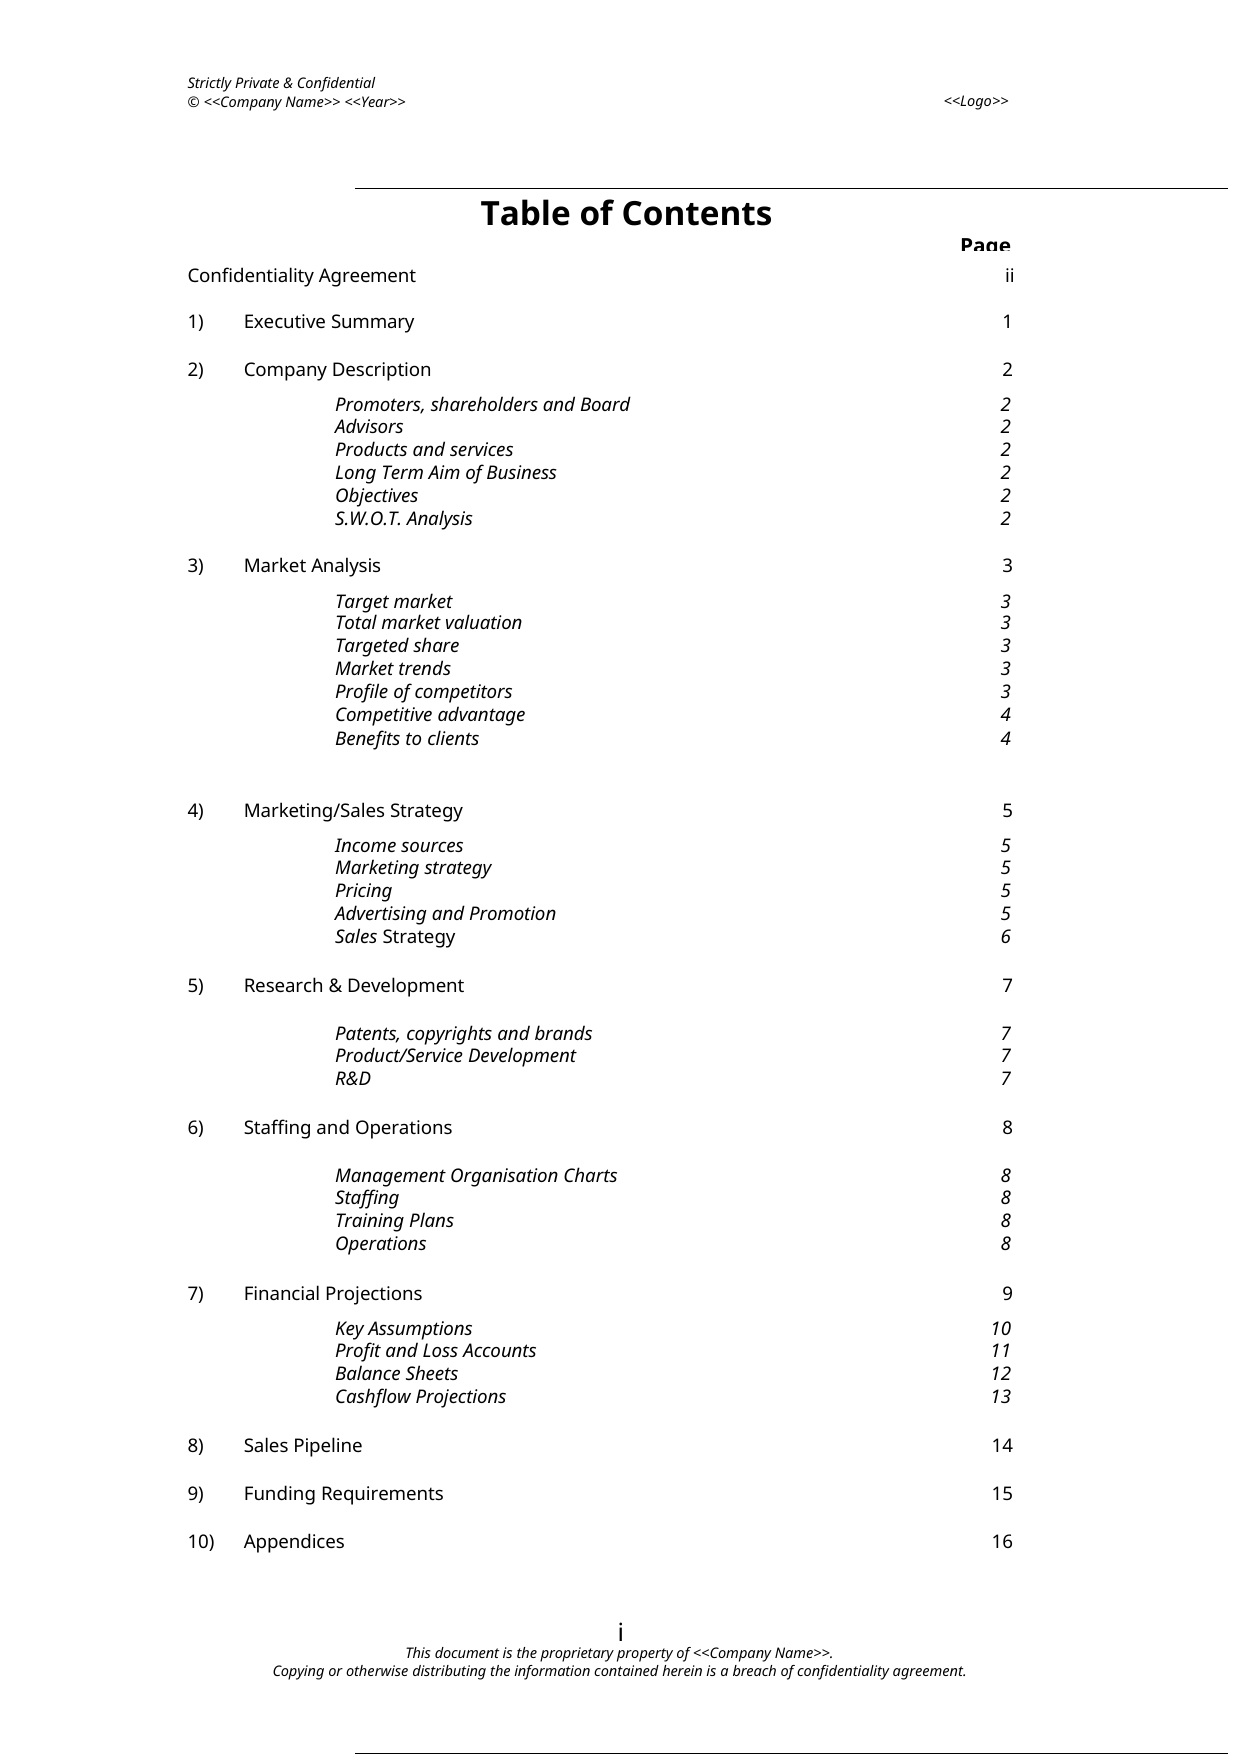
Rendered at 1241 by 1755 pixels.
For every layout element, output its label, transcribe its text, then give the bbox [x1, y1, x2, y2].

table_cell 9 [860, 1269, 1020, 1310]
table_cell Balance Sheets [182, 1363, 860, 1386]
table_cell Benefits to clients [182, 728, 860, 774]
table_cell 5 [860, 857, 1020, 880]
table_cell 5 [860, 880, 1020, 903]
table_cell Management Organisation Charts [182, 1152, 860, 1187]
table_cell Pricing [182, 880, 860, 903]
table_cell Profile of competitors [182, 682, 860, 704]
table_cell Patents, copyrights and brands [182, 1010, 860, 1045]
table_header Table of Contents [182, 146, 860, 251]
table_cell S.W.O.T. Analysis [182, 508, 860, 542]
table_cell Advisors [182, 416, 860, 439]
table_cell 5) Research & Development [182, 961, 860, 1009]
table_cell Operations [182, 1233, 860, 1269]
table_cell 2 [860, 508, 1020, 542]
table_cell 13 [860, 1386, 1020, 1421]
table_cell 4 [860, 705, 1020, 728]
table_cell Income sources [182, 828, 860, 857]
table_cell 2 [860, 387, 1020, 416]
table_cell 9) Funding Requirements [182, 1469, 860, 1517]
table_cell 11 [860, 1340, 1020, 1363]
table_cell Objectives [182, 485, 860, 508]
table_cell Confidentiality Agreement [182, 251, 860, 298]
table_cell Product/Service Development [182, 1045, 860, 1068]
table_cell Marketing strategy [182, 857, 860, 880]
table_cell 4 [860, 728, 1020, 774]
table_cell 10) Appendices [182, 1517, 860, 1561]
table_cell 8 [860, 1104, 1020, 1152]
table_cell 7 [860, 961, 1020, 1009]
table_cell Competitive advantage [182, 705, 860, 728]
table_cell 7 [860, 1010, 1020, 1045]
table_cell 3 [860, 543, 1020, 583]
table_cell R&D [182, 1068, 860, 1103]
table_cell Profit and Loss Accounts [182, 1340, 860, 1363]
table_cell ii [860, 251, 1020, 298]
table_cell 5 [860, 903, 1020, 926]
table_cell 7) Financial Projections [182, 1269, 860, 1310]
table_cell Total market valuation [182, 613, 860, 636]
table_cell 7 [860, 1068, 1020, 1103]
table_cell 2 [860, 416, 1020, 439]
table_cell 16 [860, 1517, 1020, 1561]
table_cell 6 [860, 926, 1020, 961]
table_cell 2) Company Description [182, 345, 860, 387]
table_cell 12 [860, 1363, 1020, 1386]
table_cell 5 [860, 828, 1020, 857]
table_cell 2 [860, 462, 1020, 485]
table_cell Key Assumptions [182, 1310, 860, 1340]
table_cell Long Term Aim of Business [182, 462, 860, 485]
table_cell 3 [860, 659, 1020, 682]
table_cell 1 [860, 298, 1020, 345]
table_cell Promoters, shareholders and Board [182, 387, 860, 416]
table_cell 8 [860, 1152, 1020, 1187]
table_cell 4) Marketing/Sales Strategy [182, 775, 860, 828]
table_cell Training Plans [182, 1210, 860, 1233]
table_cell 3 [860, 682, 1020, 704]
table_cell 2 [860, 345, 1020, 387]
table_cell Target market [182, 583, 860, 612]
table_cell 10 [860, 1310, 1020, 1340]
table_cell 2 [860, 485, 1020, 508]
table_cell 1) Executive Summary [182, 298, 860, 345]
table_cell 15 [860, 1469, 1020, 1517]
table_cell 6) Staffing and Operations [182, 1104, 860, 1152]
table_cell Advertising and Promotion [182, 903, 860, 926]
table_cell 8 [860, 1233, 1020, 1269]
table_cell 8 [860, 1210, 1020, 1233]
table_cell 14 [860, 1421, 1020, 1469]
table_cell Staffing [182, 1187, 860, 1210]
table_cell Sales Strategy [182, 926, 860, 961]
table_cell 2 [860, 439, 1020, 462]
table_cell Market trends [182, 659, 860, 682]
table_cell 8 [860, 1187, 1020, 1210]
table_header [860, 146, 1020, 188]
table_cell 5 [860, 775, 1020, 828]
table_cell Targeted share [182, 636, 860, 658]
table_cell 7 [860, 1045, 1020, 1068]
table_cell 8) Sales Pipeline [182, 1421, 860, 1469]
table_cell 3 [860, 583, 1020, 612]
table_header Page [860, 189, 1020, 251]
table_cell Cashflow Projections [182, 1386, 860, 1421]
table_cell Products and services [182, 439, 860, 462]
table_cell 3) Market Analysis [182, 543, 860, 583]
table_cell 3 [860, 613, 1020, 636]
table_cell 3 [860, 636, 1020, 658]
